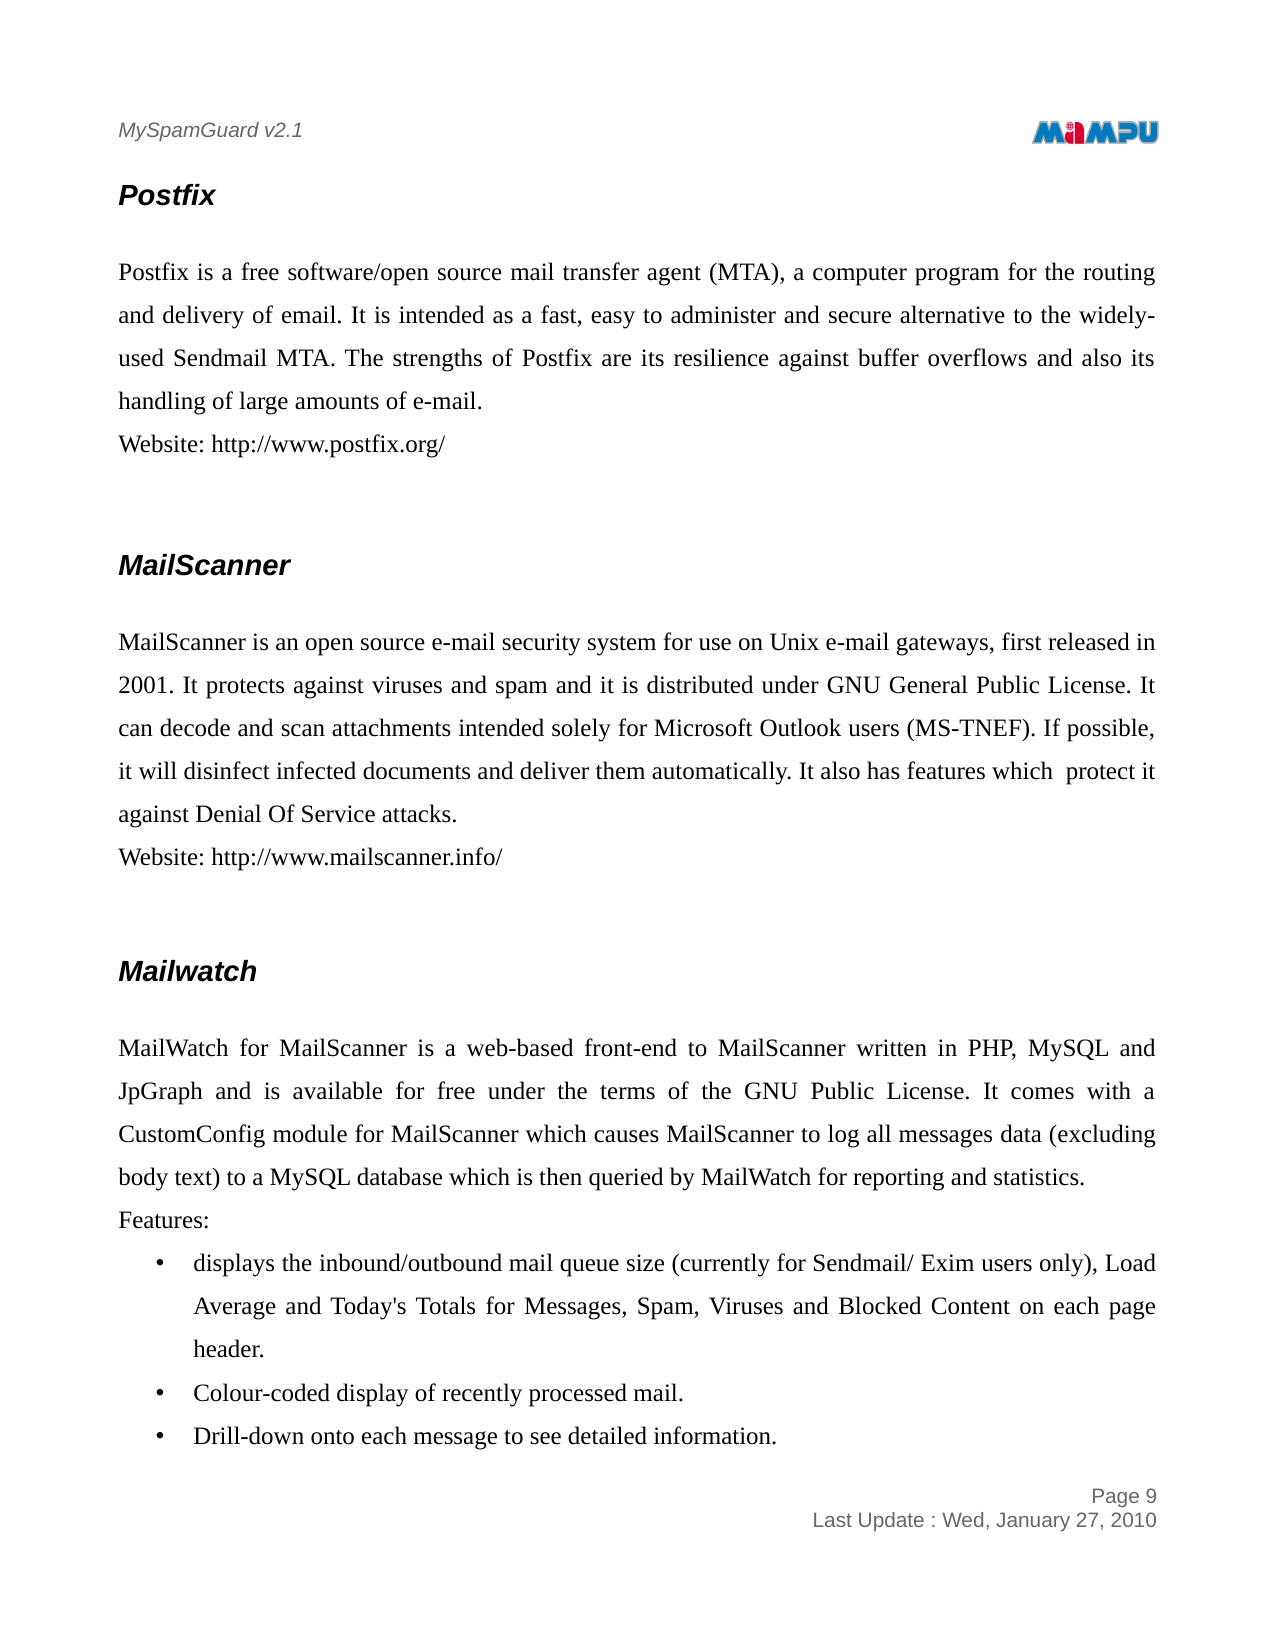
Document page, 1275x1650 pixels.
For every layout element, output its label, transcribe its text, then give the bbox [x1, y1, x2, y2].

text Website: http://www.mailscanner.info/ [118, 842, 1157, 871]
subtitle Mailwatch [118, 954, 1157, 988]
text MailWatch for MailScanner is a web-based front-end to MailScanner written in PHP, MySQL and JpGraph and is available for free under the terms of the GNU Public License. It comes with a CustomConfig module for MailScanner which causes MailScanner to log all messages data (excluding body text) to a MySQL database which is then queried by MailWatch for reporting and statistics. [118, 1033, 1157, 1191]
text MailScanner is an open source e-mail security system for use on Unix e-mail gateways, first released in 2001. It protects against viruses and spam and it is distributed under GNU General Public License. It can decode and scan attachments intended solely for Microsoft Outlook users (MS-TNEF). If possible, it will disinfect infected documents and deliver them automatically. It also has features which protect it against Denial Of Service attacks. [118, 627, 1157, 828]
picture [1031, 120, 1161, 145]
list Drill-down onto each message to see detailed information. [156, 1421, 1157, 1449]
text Website: http://www.postfix.org/ [118, 429, 1157, 458]
list displays the inbound/outbound mail queue size (currently for Sendmail/ Exim users only), Load Average and Today's Totals for Messages, Spam, Viruses and Blocked Content on each page header. [156, 1248, 1157, 1363]
subtitle Postfix [118, 178, 1157, 212]
text Features: [118, 1205, 1157, 1234]
list Colour-coded display of recently processed mail. [156, 1378, 1157, 1406]
subtitle MailScanner [118, 548, 1157, 582]
text Postfix is a free software/open source mail transfer agent (MTA), a computer program for the routing and delivery of email. It is intended as a fast, easy to administer and secure alternative to the widely-used Sendmail MTA. The strengths of Postfix are its resilience against buffer overflows and also its handling of large amounts of e-mail. [118, 257, 1157, 415]
